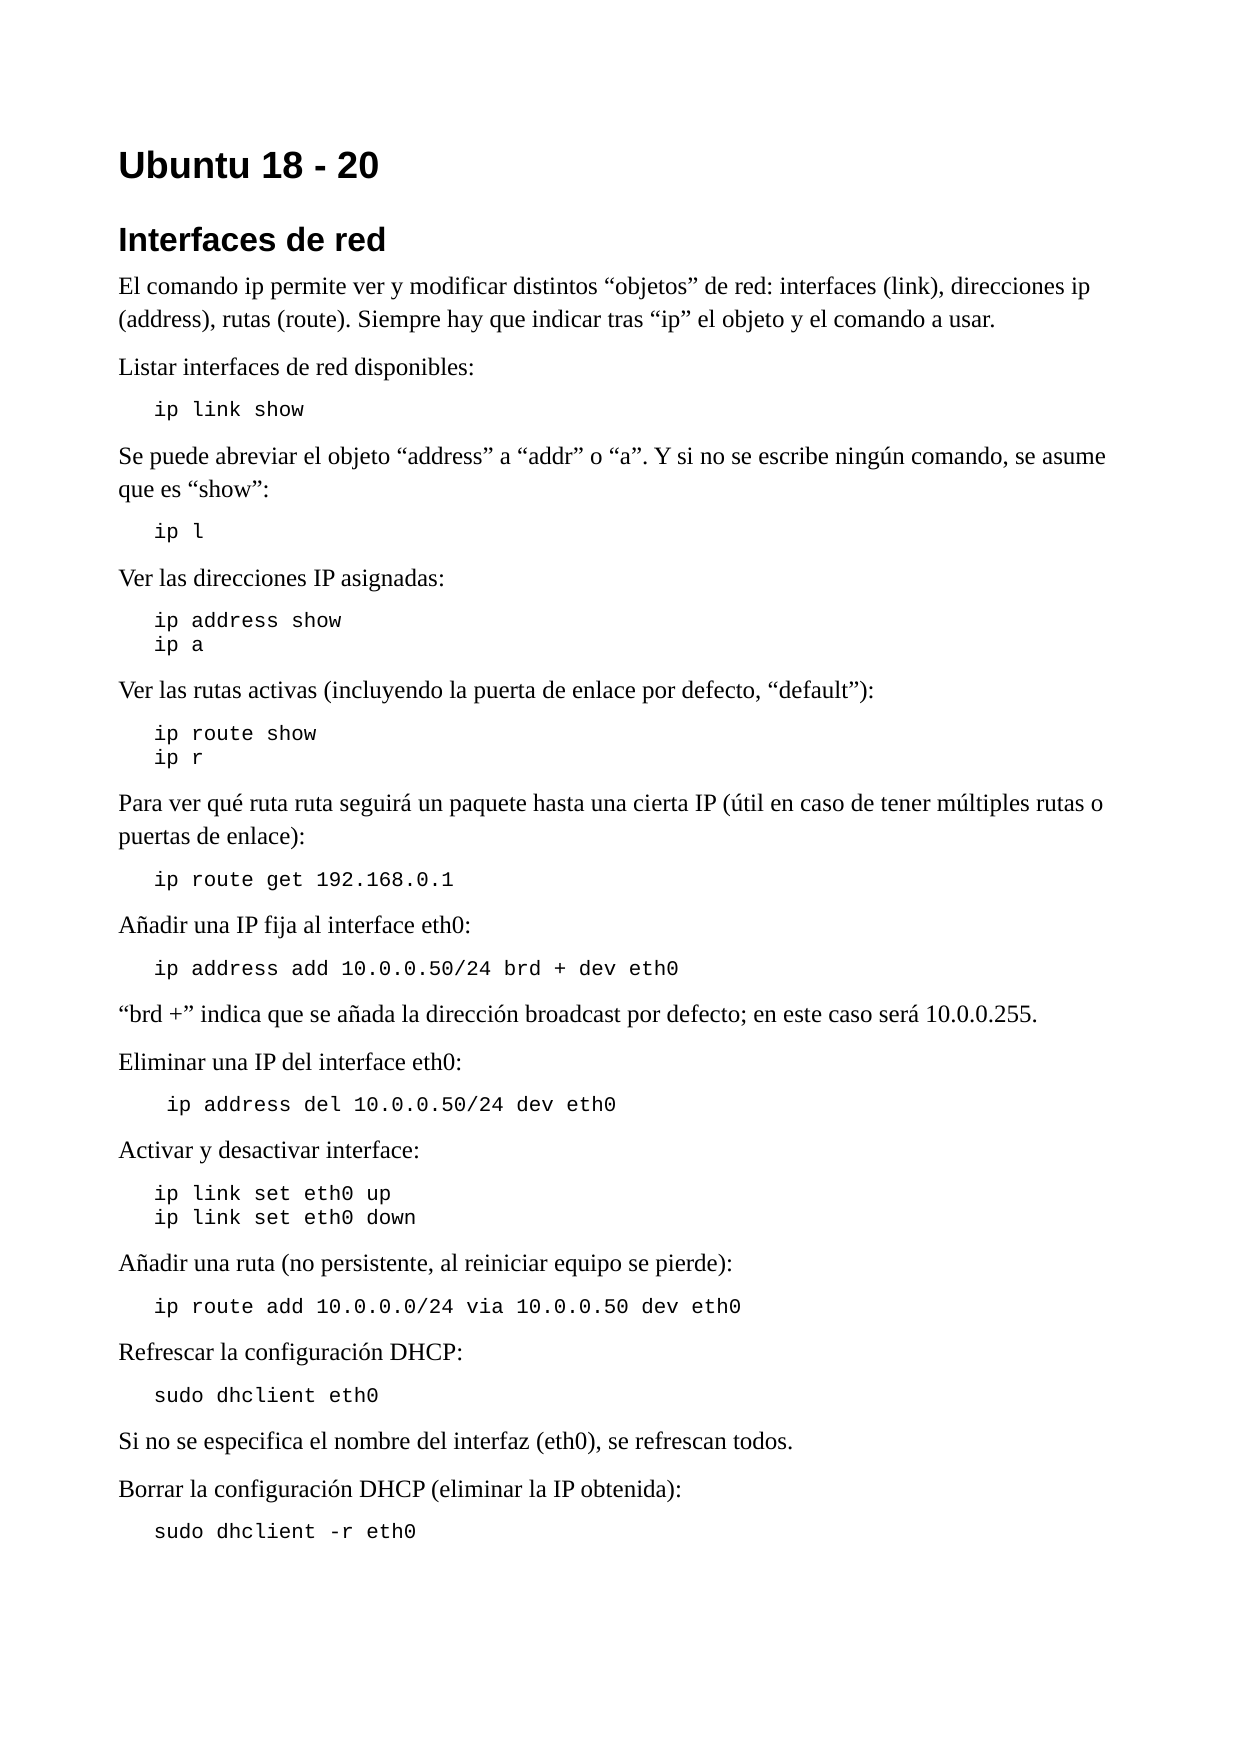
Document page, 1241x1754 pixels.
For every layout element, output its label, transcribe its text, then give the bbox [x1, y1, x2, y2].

text ip link set eth0 down [153, 1207, 1122, 1230]
text ip a [153, 634, 1122, 658]
text ip route add 10.0.0.0/24 via 10.0.0.50 dev eth0 [153, 1296, 1122, 1319]
text Borrar la configuración DHCP (eliminar la IP obtenida): [118, 1474, 1122, 1502]
text Listar interfaces de red disponibles: [118, 352, 1122, 381]
text Ver las direcciones IP asignadas: [118, 563, 1122, 592]
text sudo dhclient -r eth0 [153, 1521, 1122, 1545]
text sudo dhclient eth0 [153, 1385, 1122, 1408]
text ip address add 10.0.0.50/24 brd + dev eth0 [153, 958, 1122, 981]
text Eliminar una IP del interface eth0: [118, 1047, 1122, 1075]
text ip route show [153, 723, 1122, 747]
text Para ver qué ruta ruta seguirá un paquete hasta una cierta IP (útil en caso de tener múltiples rutas o puertas de enlace): [118, 788, 1122, 850]
text El comando ip permite ver y modificar distintos “objetos” de red: interfaces (link), direcciones ip (address), rutas (route). Siempre hay que indicar tras “ip” el objeto y el comando a usar. [118, 271, 1122, 333]
text ip address show [153, 610, 1122, 634]
text Activar y desactivar interface: [118, 1136, 1122, 1164]
text ip address del 10.0.0.50/24 dev eth0 [153, 1094, 1122, 1118]
text ip r [153, 747, 1122, 770]
text ip link show [153, 399, 1122, 423]
text Ver las rutas activas (incluyendo la puerta de enlace por defecto, “default”): [118, 675, 1122, 704]
text “brd +” indica que se añada la dirección broadcast por defecto; en este caso será 10.0.0.255. [118, 999, 1122, 1028]
subtitle Ubuntu 18 - 20 [118, 143, 1122, 187]
text Refrescar la configuración DHCP: [118, 1337, 1122, 1366]
subtitle Interfaces de red [118, 220, 1122, 259]
text Añadir una IP fija al interface eth0: [118, 910, 1122, 939]
text ip l [153, 521, 1122, 545]
text Añadir una ruta (no persistente, al reiniciar equipo se pierde): [118, 1248, 1122, 1277]
text Si no se especifica el nombre del interfaz (eth0), se refrescan todos. [118, 1426, 1122, 1455]
text ip route get 192.168.0.1 [153, 869, 1122, 892]
text ip link set eth0 up [153, 1183, 1122, 1207]
text Se puede abreviar el objeto “address” a “addr” o “a”. Y si no se escribe ningún comando, se asume que es “show”: [118, 441, 1122, 503]
